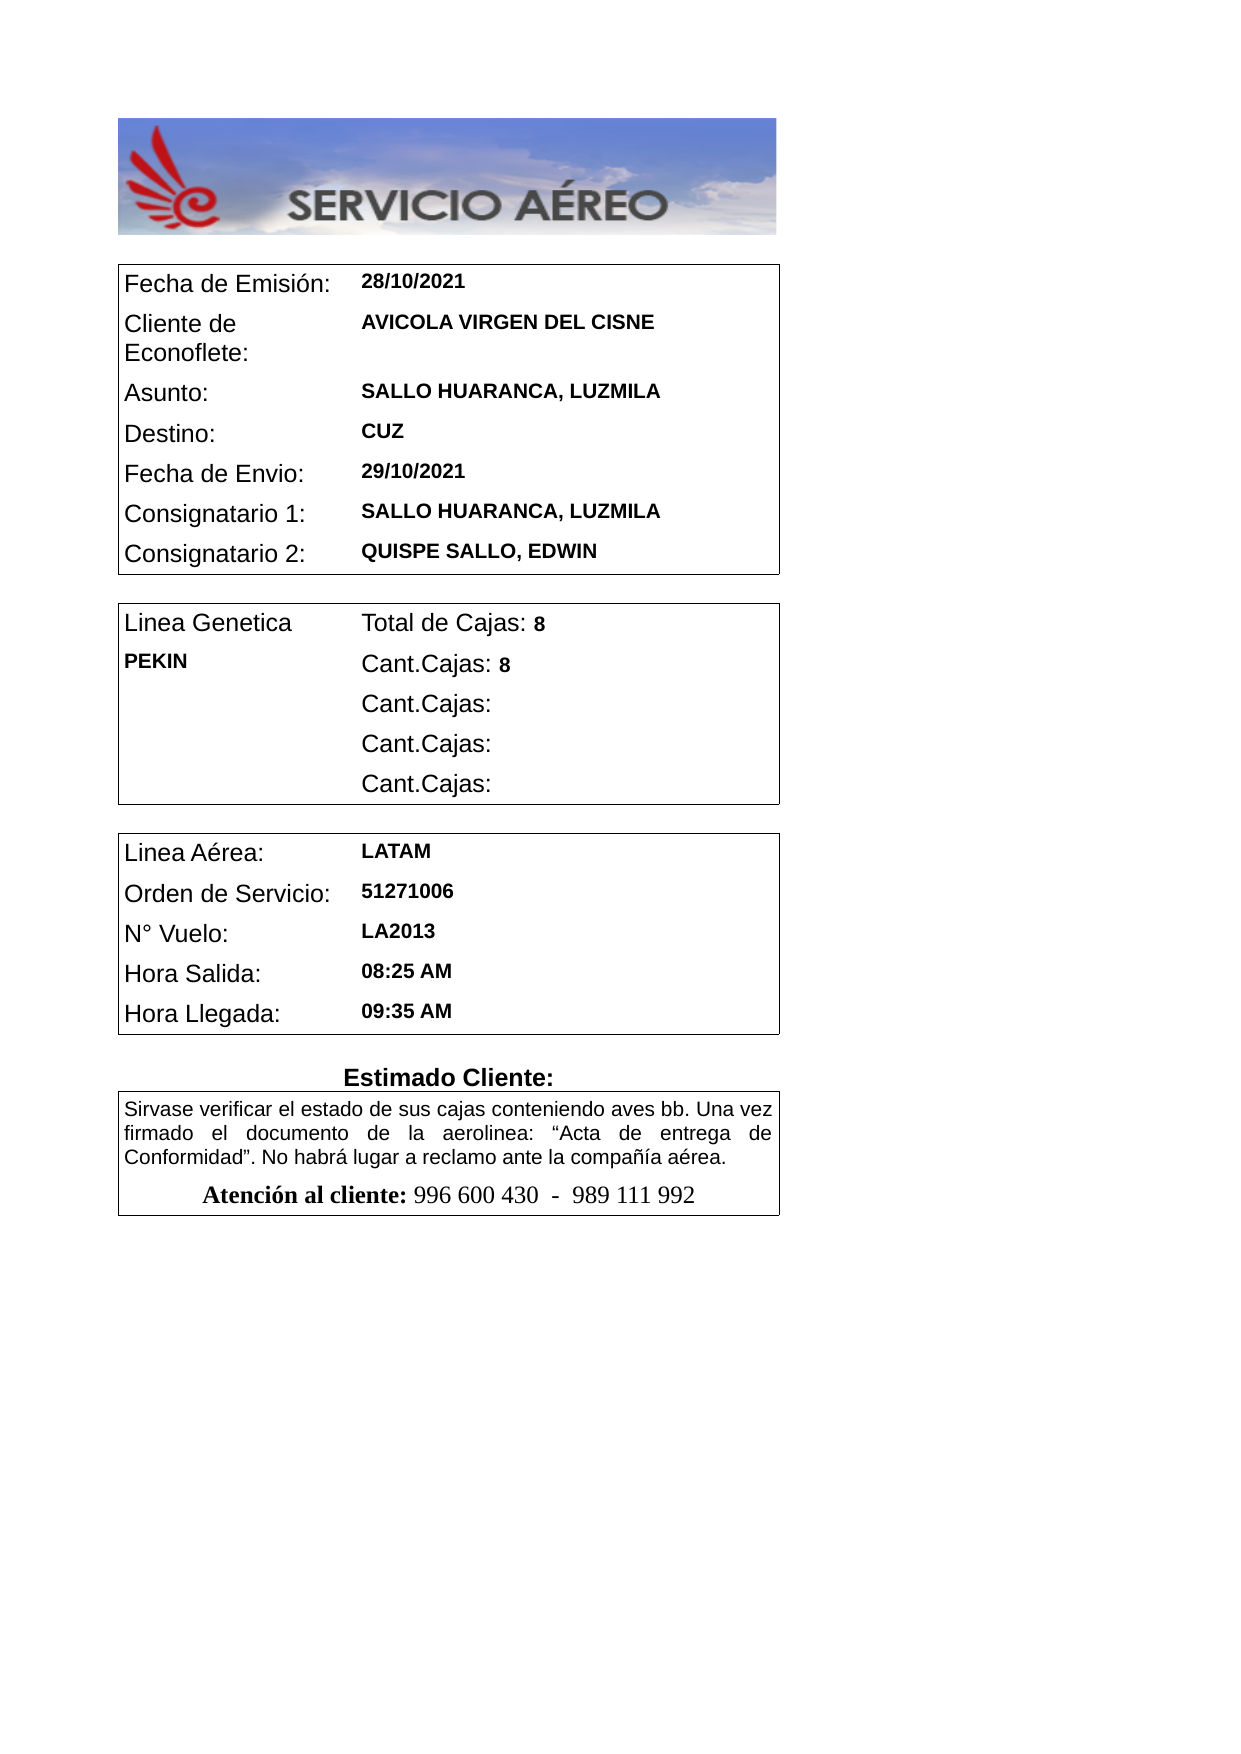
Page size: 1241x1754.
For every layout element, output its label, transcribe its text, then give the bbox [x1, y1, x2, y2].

table_cell N° Vuelo: [119, 913, 356, 953]
table_cell [119, 764, 356, 804]
table_header 28/10/2021 [356, 265, 779, 304]
table_cell Cant.Cajas: [356, 683, 779, 723]
table_cell [356, 575, 779, 603]
table_cell Linea Genetica [119, 604, 356, 643]
table_cell [356, 805, 779, 833]
table_cell [118, 805, 356, 833]
table_cell SALLO HUARANCA, LUZMILA [356, 493, 779, 533]
table_cell Atención al cliente: 996 600 430 - 989 111 992 [119, 1175, 779, 1215]
table_cell PEKIN [119, 643, 356, 683]
table_cell Estimado Cliente: [118, 1035, 779, 1091]
table_cell [119, 723, 356, 763]
table_cell Hora Salida: [119, 953, 356, 993]
table_header Fecha de Emisión: [119, 265, 356, 304]
table_cell AVICOLA VIRGEN DEL CISNE [356, 304, 779, 373]
table_cell 51271006 [356, 873, 779, 913]
table_cell QUISPE SALLO, EDWIN [356, 534, 779, 574]
table_cell 08:25 AM [356, 953, 779, 993]
table_cell Total de Cajas: 8 [356, 604, 779, 643]
table_cell Destino: [119, 413, 356, 453]
table_cell LA2013 [356, 913, 779, 953]
table_cell 09:35 AM [356, 994, 779, 1034]
table_cell LATAM [356, 834, 779, 873]
table_cell SALLO HUARANCA, LUZMILA [356, 373, 779, 413]
table_cell Asunto: [119, 373, 356, 413]
table_cell Consignatario 2: [119, 534, 356, 574]
picture [118, 118, 777, 235]
table_cell CUZ [356, 413, 779, 453]
table_cell Cant.Cajas: 8 [356, 643, 779, 683]
table_cell Sirvase verificar el estado de sus cajas conteniendo aves bb. Una vez firmado el documento de la aerolinea: “Acta de entrega de Conformidad”. No habrá lugar a reclamo ante la compañía aérea. [119, 1092, 779, 1175]
table_cell Fecha de Envio: [119, 453, 356, 493]
table_cell Cant.Cajas: [356, 723, 779, 763]
table_cell [118, 575, 356, 603]
table_cell Cant.Cajas: [356, 764, 779, 804]
table_cell Hora Llegada: [119, 994, 356, 1034]
table_cell Consignatario 1: [119, 493, 356, 533]
table_cell 29/10/2021 [356, 453, 779, 493]
table_cell Linea Aérea: [119, 834, 356, 873]
table_cell Cliente de Econoflete: [119, 304, 356, 373]
table_cell [119, 683, 356, 723]
table_cell Orden de Servicio: [119, 873, 356, 913]
